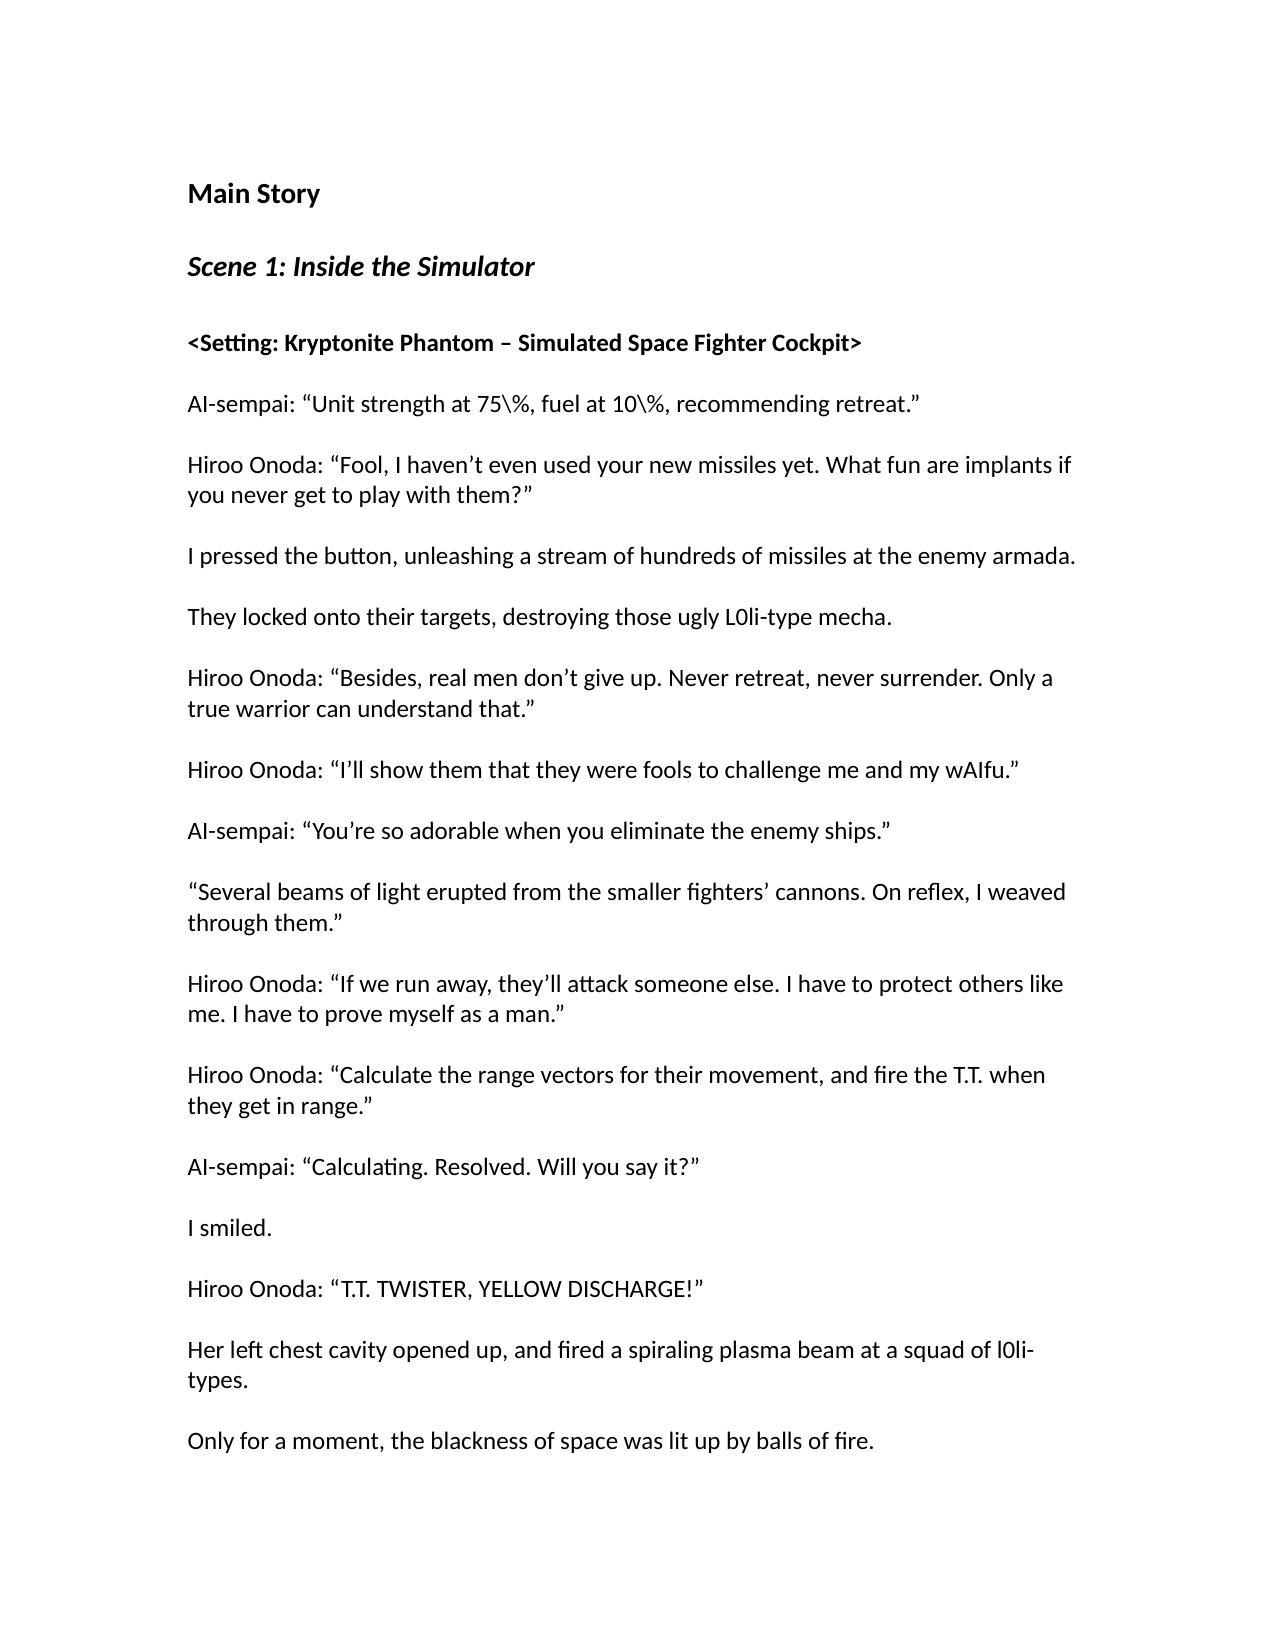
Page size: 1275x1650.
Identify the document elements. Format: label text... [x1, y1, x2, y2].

text I pressed the button, unleashing a stream of hundreds of missiles at the enemy armada. [187, 540, 1087, 571]
subtitle Main Story [187, 175, 1087, 211]
text AI-sempai: “Calculating. Resolved. Will you say it?” [187, 1151, 1087, 1181]
text Only for a moment, the blackness of space was lit up by balls of fire. [187, 1426, 1087, 1456]
text I smiled. [187, 1212, 1087, 1242]
text Hiroo Onoda: “Fool, I haven’t even used your new missiles yet. What fun are implants if you never get to play with them?” [187, 449, 1087, 510]
text Her left chest cavity opened up, and fired a spiraling plasma beam at a squad of l0li-types. [187, 1334, 1087, 1395]
text Hiroo Onoda: “I’ll show them that they were fools to challenge me and my wAIfu.” [187, 754, 1087, 784]
text Hiroo Onoda: “T.T. TWISTER, YELLOW DISCHARGE!” [187, 1273, 1087, 1303]
text Hiroo Onoda: “Calculate the range vectors for their movement, and fire the T.T. when they get in range.” [187, 1059, 1087, 1120]
text Hiroo Onoda: “If we run away, they’ll attack someone else. I have to protect others like me. I have to prove myself as a man.” [187, 968, 1087, 1029]
text Hiroo Onoda: “Besides, real men don’t give up. Never retreat, never surrender. Only a true warrior can understand that.” [187, 662, 1087, 723]
text “Several beams of light erupted from the smaller fighters’ cannons. On reflex, I weaved through them.” [187, 876, 1087, 937]
text They locked onto their targets, destroying those ugly L0li-type mecha. [187, 601, 1087, 632]
text AI-sempai: “You’re so adorable when you eliminate the enemy ships.” [187, 815, 1087, 846]
subtitle Scene 1: Inside the Simulator [187, 248, 1087, 284]
text <Setting: Kryptonite Phantom – Simulated Space Fighter Cockpit> [187, 327, 1087, 357]
text AI-sempai: “Unit strength at 75\%, fuel at 10\%, recommending retreat.” [187, 388, 1087, 418]
